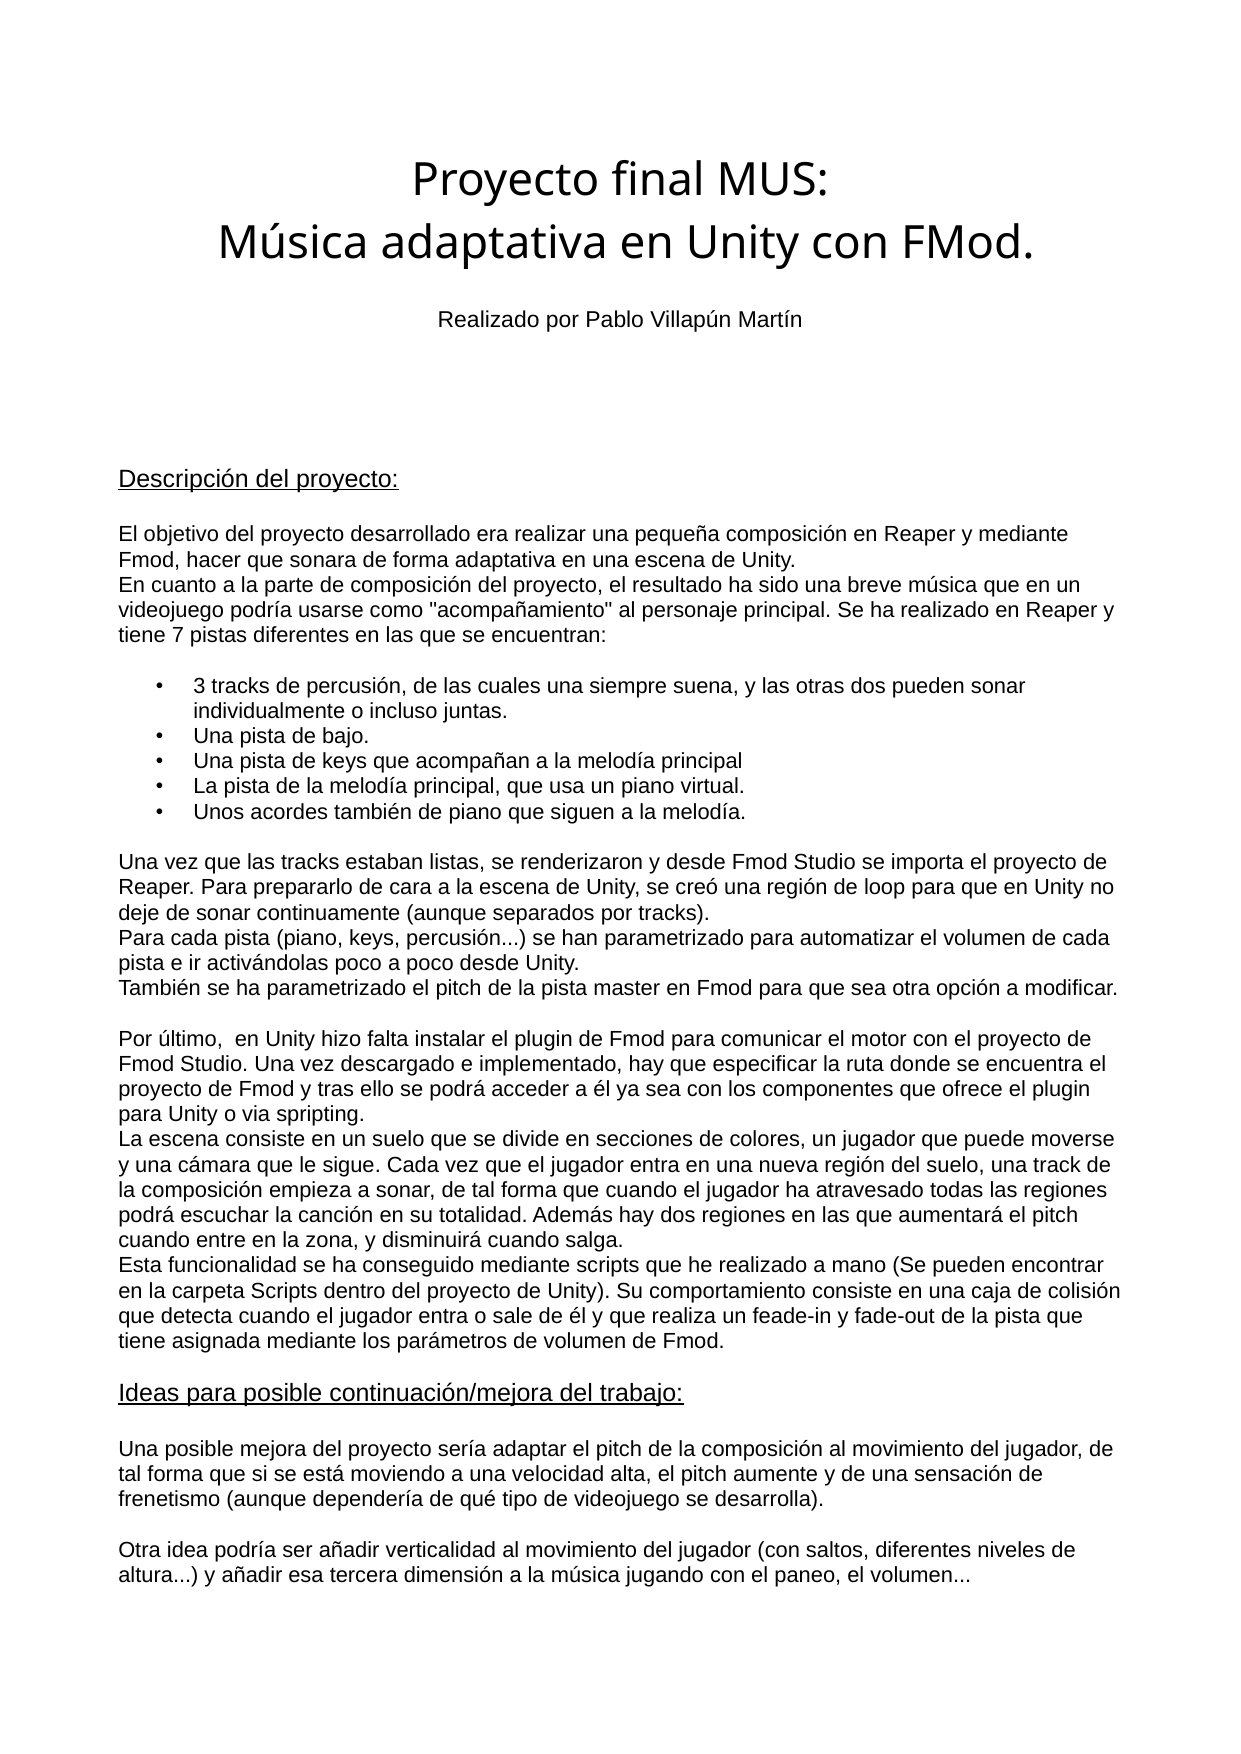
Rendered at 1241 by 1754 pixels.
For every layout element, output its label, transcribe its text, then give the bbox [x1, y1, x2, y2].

text Para cada pista (piano, keys, percusión...) se han parametrizado para automatizar el volumen de cada pista e ir activándolas poco a poco desde Unity. [118, 925, 1122, 975]
text Una vez que las tracks estaban listas, se renderizaron y desde Fmod Studio se importa el proyecto de Reaper. Para prepararlo de cara a la escena de Unity, se creó una región de loop para que en Unity no deje de sonar continuamente (aunque separados por tracks). [118, 849, 1122, 925]
text Otra idea podría ser añadir verticalidad al movimiento del jugador (con saltos, diferentes niveles de altura...) y añadir esa tercera dimensión a la música jugando con el paneo, el volumen... [118, 1537, 1122, 1587]
text Descripción del proyecto: [118, 464, 1122, 493]
text En cuanto a la parte de composición del proyecto, el resultado ha sido una breve música que en un videojuego podría usarse como "acompañamiento" al personaje principal. Se ha realizado en Reaper y tiene 7 pistas diferentes en las que se encuentran: [118, 572, 1122, 647]
text Por último, en Unity hizo falta instalar el plugin de Fmod para comunicar el motor con el proyecto de Fmod Studio. Una vez descargado e implementado, hay que especificar la ruta donde se encuentra el proyecto de Fmod y tras ello se podrá acceder a él ya sea con los componentes que ofrece el plugin para Unity o via spripting. [118, 1026, 1122, 1126]
list Una pista de keys que acompañan a la melodía principal [156, 748, 1122, 773]
list 3 tracks de percusión, de las cuales una siempre suena, y las otras dos pueden sonar individualmente o incluso juntas. [156, 673, 1122, 723]
text El objetivo del proyecto desarrollado era realizar una pequeña composición en Reaper y mediante Fmod, hacer que sonara de forma adaptativa en una escena de Unity. [118, 521, 1122, 572]
list Una pista de bajo. [156, 723, 1122, 748]
text Música adaptativa en Unity con FMod. [118, 209, 1122, 272]
text Una posible mejora del proyecto sería adaptar el pitch de la composición al movimiento del jugador, de tal forma que si se está moviendo a una velocidad alta, el pitch aumente y de una sensación de frenetismo (aunque dependería de qué tipo de videojuego se desarrolla). [118, 1436, 1122, 1512]
text Proyecto final MUS: [118, 147, 1122, 209]
list Unos acordes también de piano que siguen a la melodía. [156, 799, 1122, 824]
text También se ha parametrizado el pitch de la pista master en Fmod para que sea otra opción a modificar. [118, 975, 1122, 1000]
text Ideas para posible continuación/mejora del trabajo: [118, 1378, 1122, 1407]
text La escena consiste en un suelo que se divide en secciones de colores, un jugador que puede moverse y una cámara que le sigue. Cada vez que el jugador entra en una nueva región del suelo, una track de la composición empieza a sonar, de tal forma que cuando el jugador ha atravesado todas las regiones podrá escuchar la canción en su totalidad. Además hay dos regiones en las que aumentará el pitch cuando entre en la zona, y disminuirá cuando salga. [118, 1126, 1122, 1252]
text Esta funcionalidad se ha conseguido mediante scripts que he realizado a mano (Se pueden encontrar en la carpeta Scripts dentro del proyecto de Unity). Su comportamiento consiste en una caja de colisión que detecta cuando el jugador entra o sale de él y que realiza un feade-in y fade-out de la pista que tiene asignada mediante los parámetros de volumen de Fmod. [118, 1252, 1122, 1353]
list La pista de la melodía principal, que usa un piano virtual. [156, 773, 1122, 799]
text Realizado por Pablo Villapún Martín [118, 306, 1122, 332]
